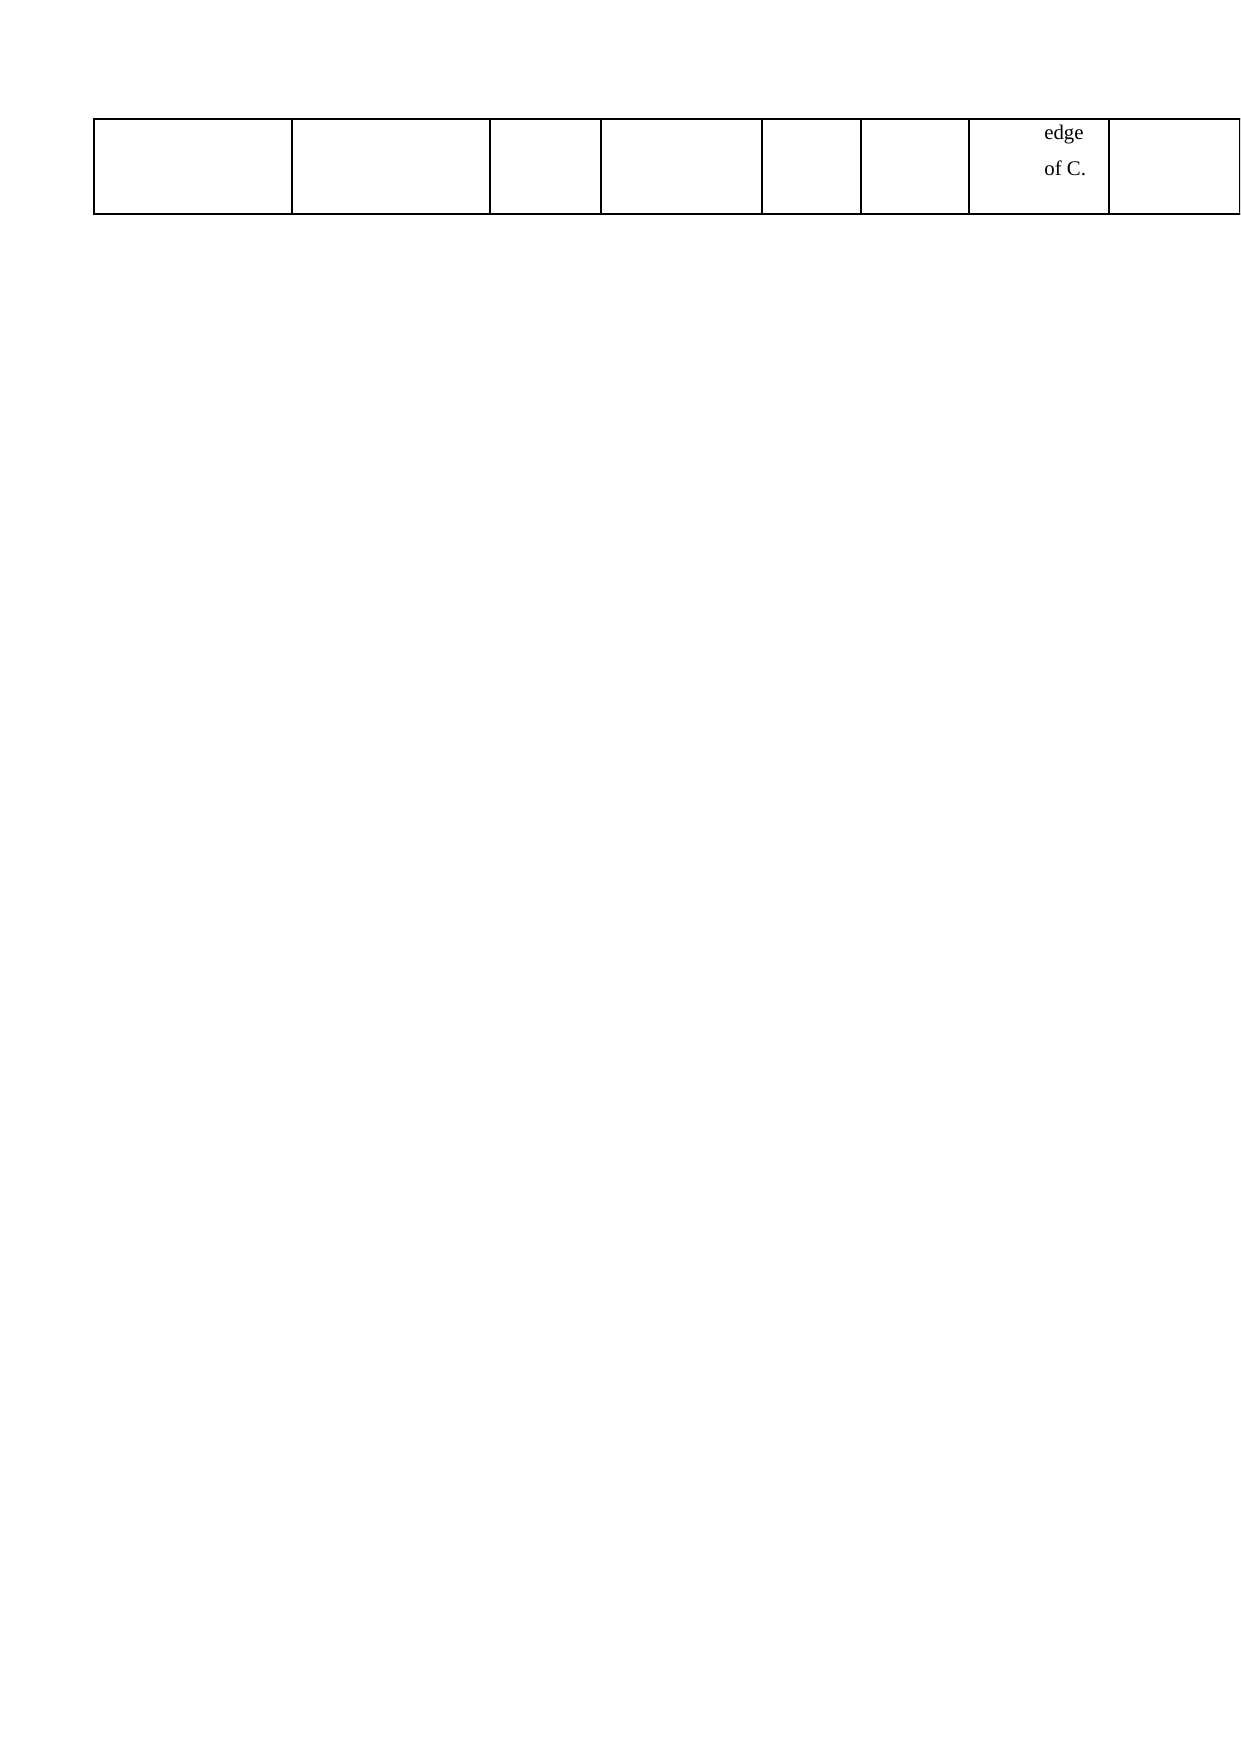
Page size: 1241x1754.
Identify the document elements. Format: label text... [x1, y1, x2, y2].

table_cell [491, 120, 600, 213]
table_cell [862, 120, 968, 213]
table_cell [95, 120, 291, 213]
table_cell edge of C. [970, 120, 1108, 213]
table_cell [763, 120, 860, 213]
table_cell [1110, 120, 1239, 213]
table_cell [293, 120, 489, 213]
table_cell [602, 120, 761, 213]
